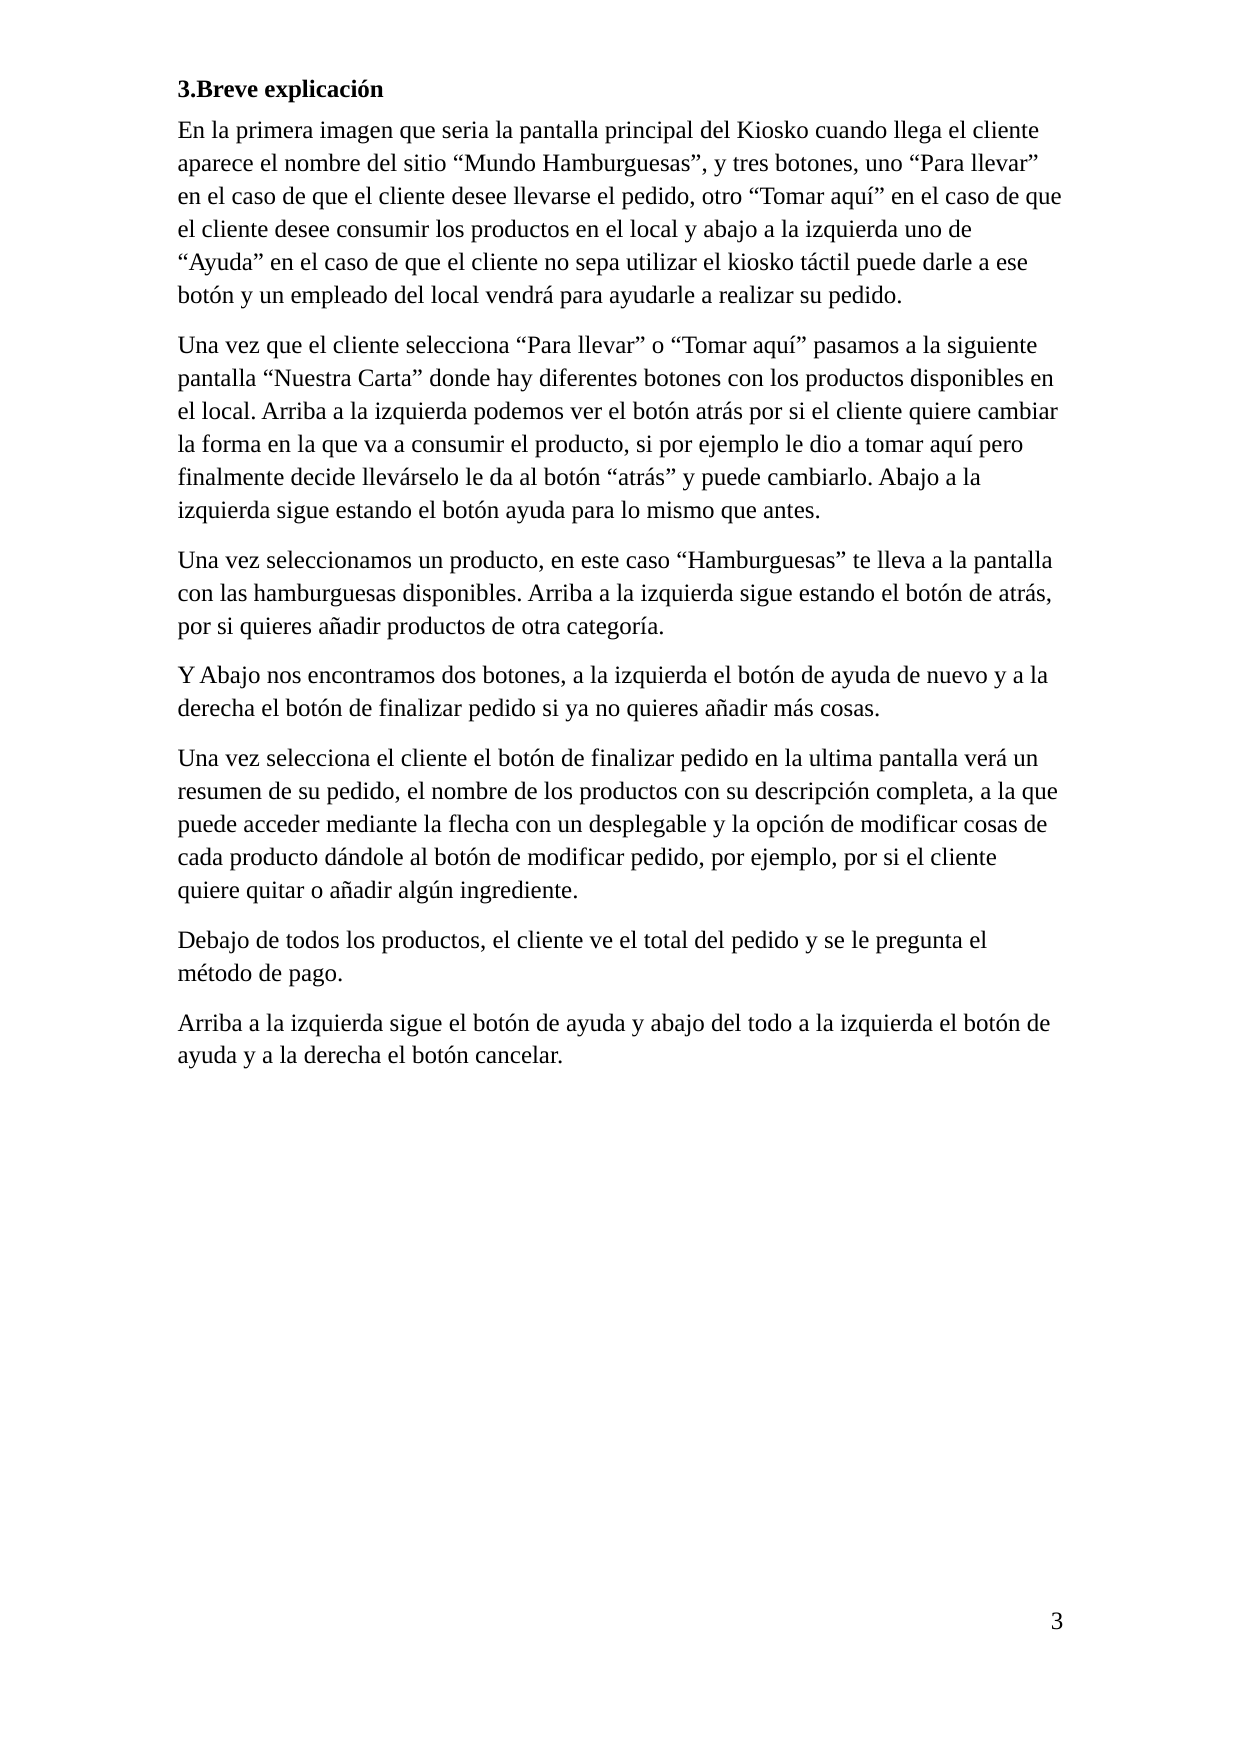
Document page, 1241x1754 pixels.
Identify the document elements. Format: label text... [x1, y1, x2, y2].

text En la primera imagen que seria la pantalla principal del Kiosko cuando llega el cliente aparece el nombre del sitio “Mundo Hamburguesas”, y tres botones, uno “Para llevar” en el caso de que el cliente desee llevarse el pedido, otro “Tomar aquí” en el caso de que el cliente desee consumir los productos en el local y abajo a la izquierda uno de “Ayuda” en el caso de que el cliente no sepa utilizar el kiosko táctil puede darle a ese botón y un empleado del local vendrá para ayudarle a realizar su pedido. [177, 115, 1063, 309]
subtitle 3.Breve explicación [177, 74, 1063, 102]
text Arriba a la izquierda sigue el botón de ayuda y abajo del todo a la izquierda el botón de ayuda y a la derecha el botón cancelar. [177, 1008, 1063, 1069]
text Una vez seleccionamos un producto, en este caso “Hamburguesas” te lleva a la pantalla con las hamburguesas disponibles. Arriba a la izquierda sigue estando el botón de atrás, por si quieres añadir productos de otra categoría. [177, 545, 1063, 639]
text Debajo de todos los productos, el cliente ve el total del pedido y se le pregunta el método de pago. [177, 925, 1063, 987]
text Una vez que el cliente selecciona “Para llevar” o “Tomar aquí” pasamos a la siguiente pantalla “Nuestra Carta” donde hay diferentes botones con los productos disponibles en el local. Arriba a la izquierda podemos ver el botón atrás por si el cliente quiere cambiar la forma en la que va a consumir el producto, si por ejemplo le dio a tomar aquí pero finalmente decide llevárselo le da al botón “atrás” y puede cambiarlo. Abajo a la izquierda sigue estando el botón ayuda para lo mismo que antes. [177, 330, 1063, 524]
text Una vez selecciona el cliente el botón de finalizar pedido en la ultima pantalla verá un resumen de su pedido, el nombre de los productos con su descripción completa, a la que puede acceder mediante la flecha con un desplegable y la opción de modificar cosas de cada producto dándole al botón de modificar pedido, por ejemplo, por si el cliente quiere quitar o añadir algún ingrediente. [177, 743, 1063, 904]
text Y Abajo nos encontramos dos botones, a la izquierda el botón de ayuda de nuevo y a la derecha el botón de finalizar pedido si ya no quieres añadir más cosas. [177, 660, 1063, 722]
